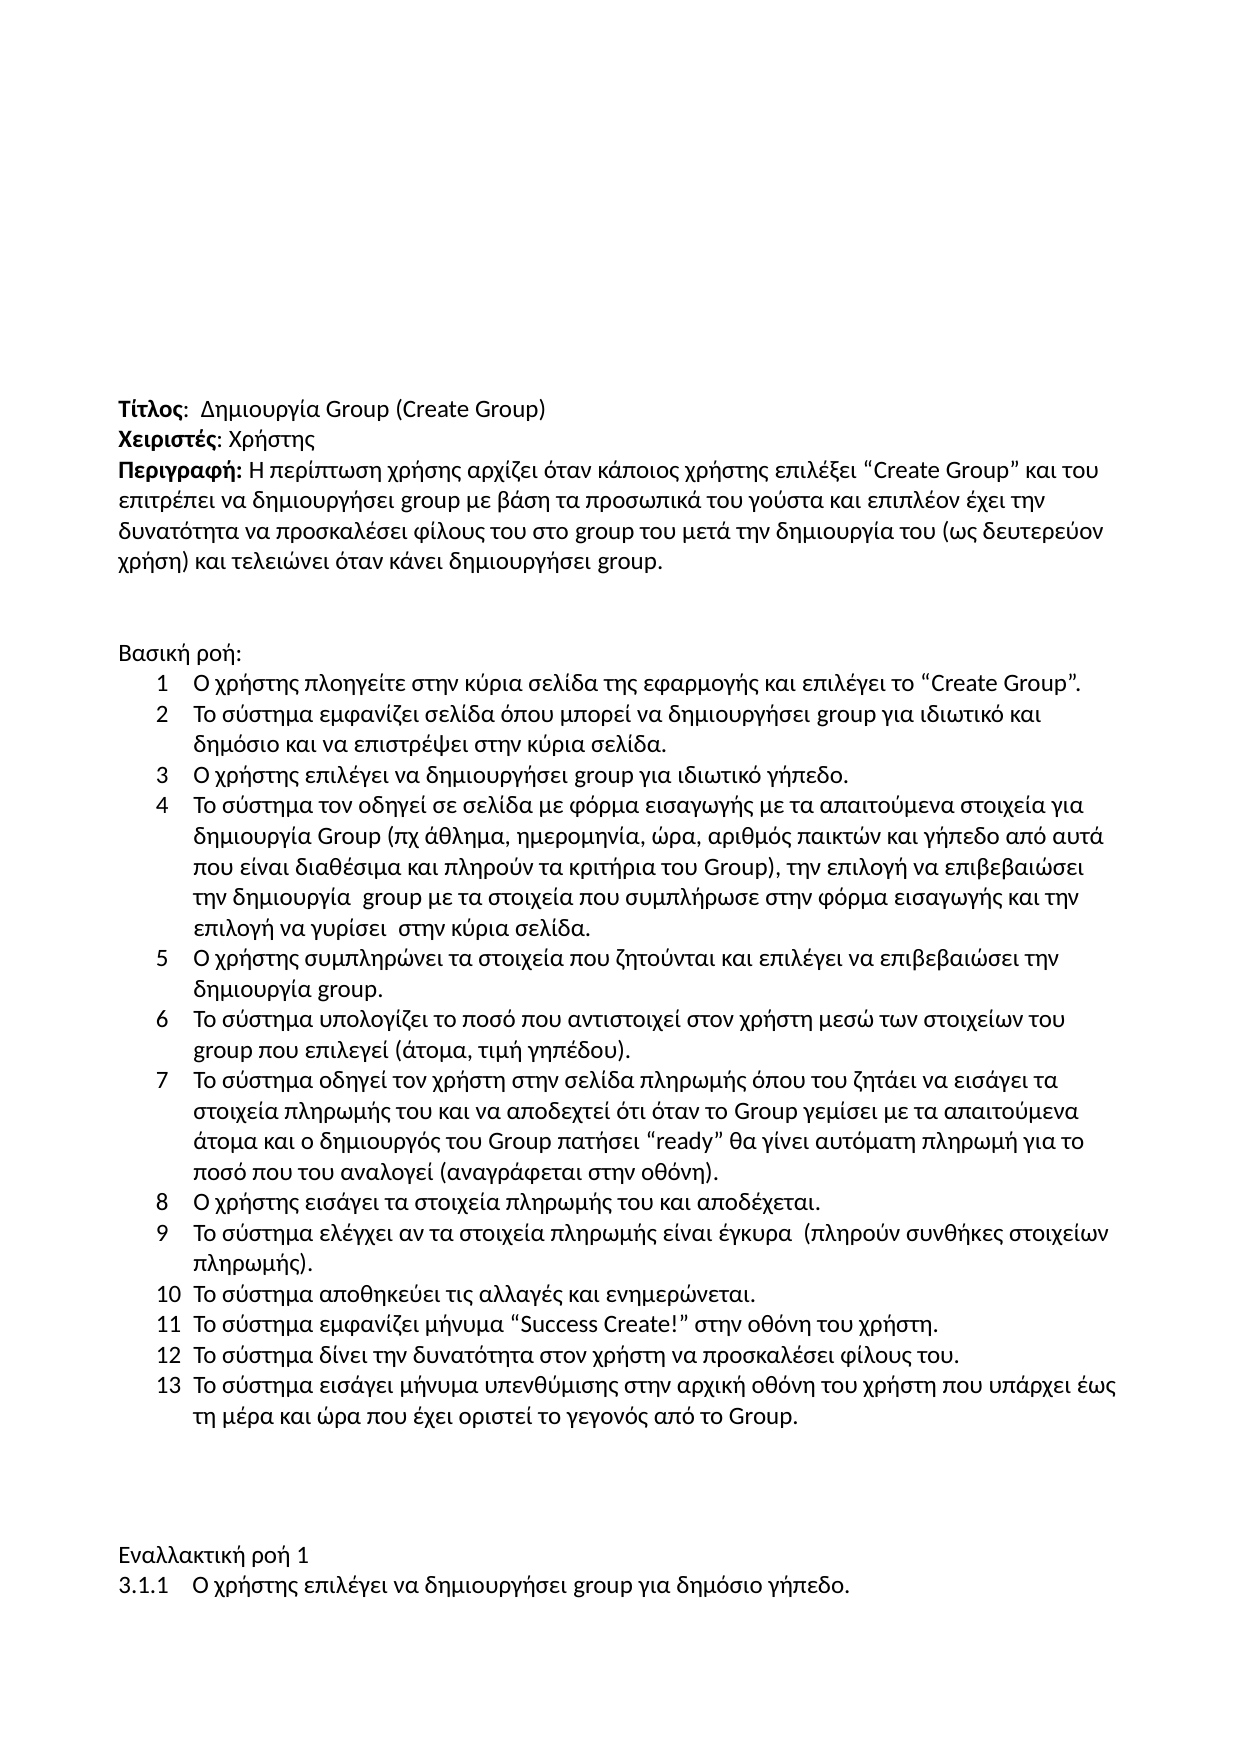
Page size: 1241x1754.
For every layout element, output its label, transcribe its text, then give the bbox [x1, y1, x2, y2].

list Ο χρήστης επιλέγει να δημιουργήσει group για ιδιωτικό γήπεδο. [156, 759, 1122, 789]
list Το σύστημα ελέγχει αν τα στοιχεία πληρωμής είναι έγκυρα (πληρούν συνθήκες στοιχείων πληρωμής). [156, 1217, 1122, 1278]
list Ο χρήστης πλοηγείτε στην κύρια σελίδα της εφαρμογής και επιλέγει το “Create Group”. [156, 667, 1122, 698]
list Το σύστημα δίνει την δυνατότητα στον χρήστη να προσκαλέσει φίλους του. [156, 1339, 1122, 1369]
list Το σύστημα τον οδηγεί σε σελίδα με φόρμα εισαγωγής με τα απαιτούμενα στοιχεία για δημιουργία Group (πχ άθλημα, ημερομηνία, ώρα, αριθμός παικτών και γήπεδο από αυτά που είναι διαθέσιμα και πληρούν τα κριτήρια του Group), την επιλογή να επιβεβαιώσει την δημιουργία group με τα στοιχεία που συμπλήρωσε στην φόρμα εισαγωγής και την επιλογή να γυρίσει στην κύρια σελίδα. [156, 789, 1122, 942]
list Το σύστημα εμφανίζει μήνυμα “Success Create!” στην οθόνη του χρήστη. [156, 1308, 1122, 1339]
list Το σύστημα αποθηκεύει τις αλλαγές και ενημερώνεται. [156, 1278, 1122, 1308]
list Το σύστημα οδηγεί τον χρήστη στην σελίδα πληρωμής όπου του ζητάει να εισάγει τα στοιχεία πληρωμής του και να αποδεχτεί ότι όταν το Group γεμίσει με τα απαιτούμενα άτομα και ο δημιουργός του Group πατήσει “ready” θα γίνει αυτόματη πληρωμή για το ποσό που του αναλογεί (αναγράφεται στην οθόνη). [156, 1064, 1122, 1186]
list Ο χρήστης συμπληρώνει τα στοιχεία που ζητούνται και επιλέγει να επιβεβαιώσει την δημιουργία group. [156, 942, 1122, 1003]
text Τίτλος: Δημιουργία Group (Create Group) [118, 393, 1122, 423]
list Το σύστημα εμφανίζει σελίδα όπου μπορεί να δημιουργήσει group για ιδιωτικό και δημόσιο και να επιστρέψει στην κύρια σελίδα. [156, 698, 1122, 759]
text 3.1.1 Ο χρήστης επιλέγει να δημιουργήσει group για δημόσιο γήπεδο. [118, 1569, 1122, 1600]
text Εναλλακτική ροή 1 [118, 1539, 1122, 1569]
text Βασική ροή: [118, 637, 1122, 667]
list Ο χρήστης εισάγει τα στοιχεία πληρωμής του και αποδέχεται. [156, 1186, 1122, 1217]
text Χειριστές: Χρήστης [118, 423, 1122, 454]
text Περιγραφή: Η περίπτωση χρήσης αρχίζει όταν κάποιος χρήστης επιλέξει “Create Group” και του επιτρέπει να δημιουργήσει group με βάση τα προσωπικά του γούστα και επιπλέον έχει την δυνατότητα να προσκαλέσει φίλους του στο group του μετά την δημιουργία του (ως δευτερεύον χρήση) και τελειώνει όταν κάνει δημιουργήσει group. [118, 454, 1122, 576]
list Το σύστημα εισάγει μήνυμα υπενθύμισης στην αρχική οθόνη του χρήστη που υπάρχει έως τη μέρα και ώρα που έχει οριστεί το γεγονός από το Group. [156, 1369, 1122, 1431]
list Το σύστημα υπολογίζει το ποσό που αντιστοιχεί στον χρήστη μεσώ των στοιχείων του group που επιλεγεί (άτομα, τιμή γηπέδου). [156, 1003, 1122, 1064]
